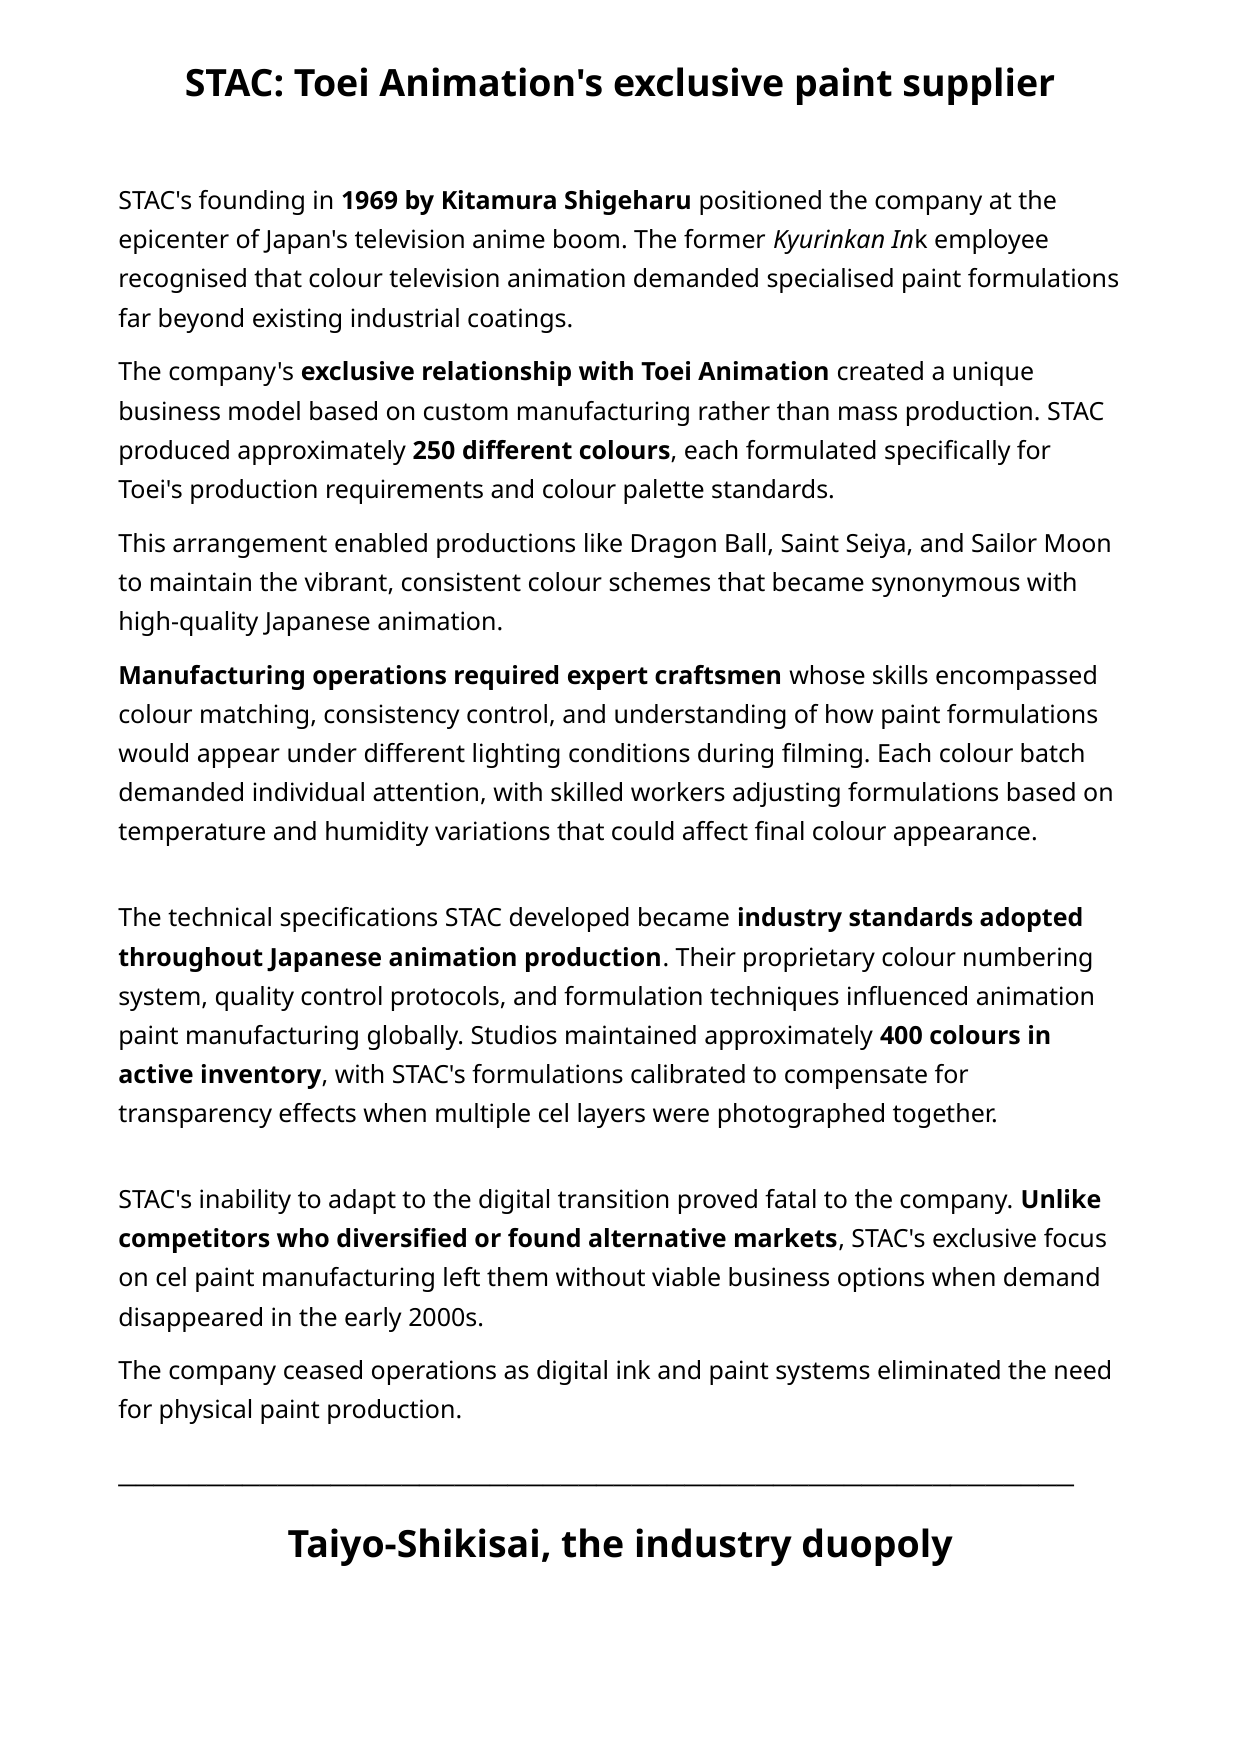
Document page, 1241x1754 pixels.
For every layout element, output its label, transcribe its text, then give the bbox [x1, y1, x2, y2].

text The company's exclusive relationship with Toei Animation created a unique business model based on custom manufacturing rather than mass production. STAC produced approximately 250 different colours, each formulated specifically for Toei's production requirements and colour palette standards. [118, 354, 1122, 506]
subtitle Taiyo-Shikisai, the industry duopoly [118, 1517, 1122, 1568]
subtitle STAC: Toei Animation's exclusive paint supplier [118, 56, 1122, 107]
text Manufacturing operations required expert craftsmen whose skills encompassed colour matching, consistency control, and understanding of how paint formulations would appear under different lighting conditions during filming. Each colour batch demanded individual attention, with skilled workers adjusting formulations based on temperature and humidity variations that could affect final colour appearance. [118, 657, 1122, 881]
text The technical specifications STAC developed became industry standards adopted throughout Japanese animation production. Their proprietary colour numbering system, quality control protocols, and formulation techniques influenced animation paint manufacturing globally. Studios maintained approximately 400 colours in active inventory, with STAC's formulations calibrated to compensate for transparency effects when multiple cel layers were photographed together. [118, 900, 1122, 1163]
text This arrangement enabled productions like Dragon Ball, Saint Seiya, and Sailor Moon to maintain the vibrant, consistent colour schemes that became synonymous with high-quality Japanese animation. [118, 525, 1122, 638]
text STAC's inability to adapt to the digital transition proved fatal to the company. Unlike competitors who diversified or found alternative markets, STAC's exclusive focus on cel paint manufacturing left them without viable business options when demand disappeared in the early 2000s. [118, 1182, 1122, 1333]
text STAC's founding in 1969 by Kitamura Shigeharu positioned the company at the epicenter of Japan's television anime boom. The former Kyurinkan Ink employee recognised that colour television animation demanded specialised paint formulations far beyond existing industrial coatings. [118, 183, 1122, 334]
text The company ceased operations as digital ink and paint systems eliminated the need for physical paint production. ────────────────────────────────────────────────────── [118, 1353, 1122, 1498]
